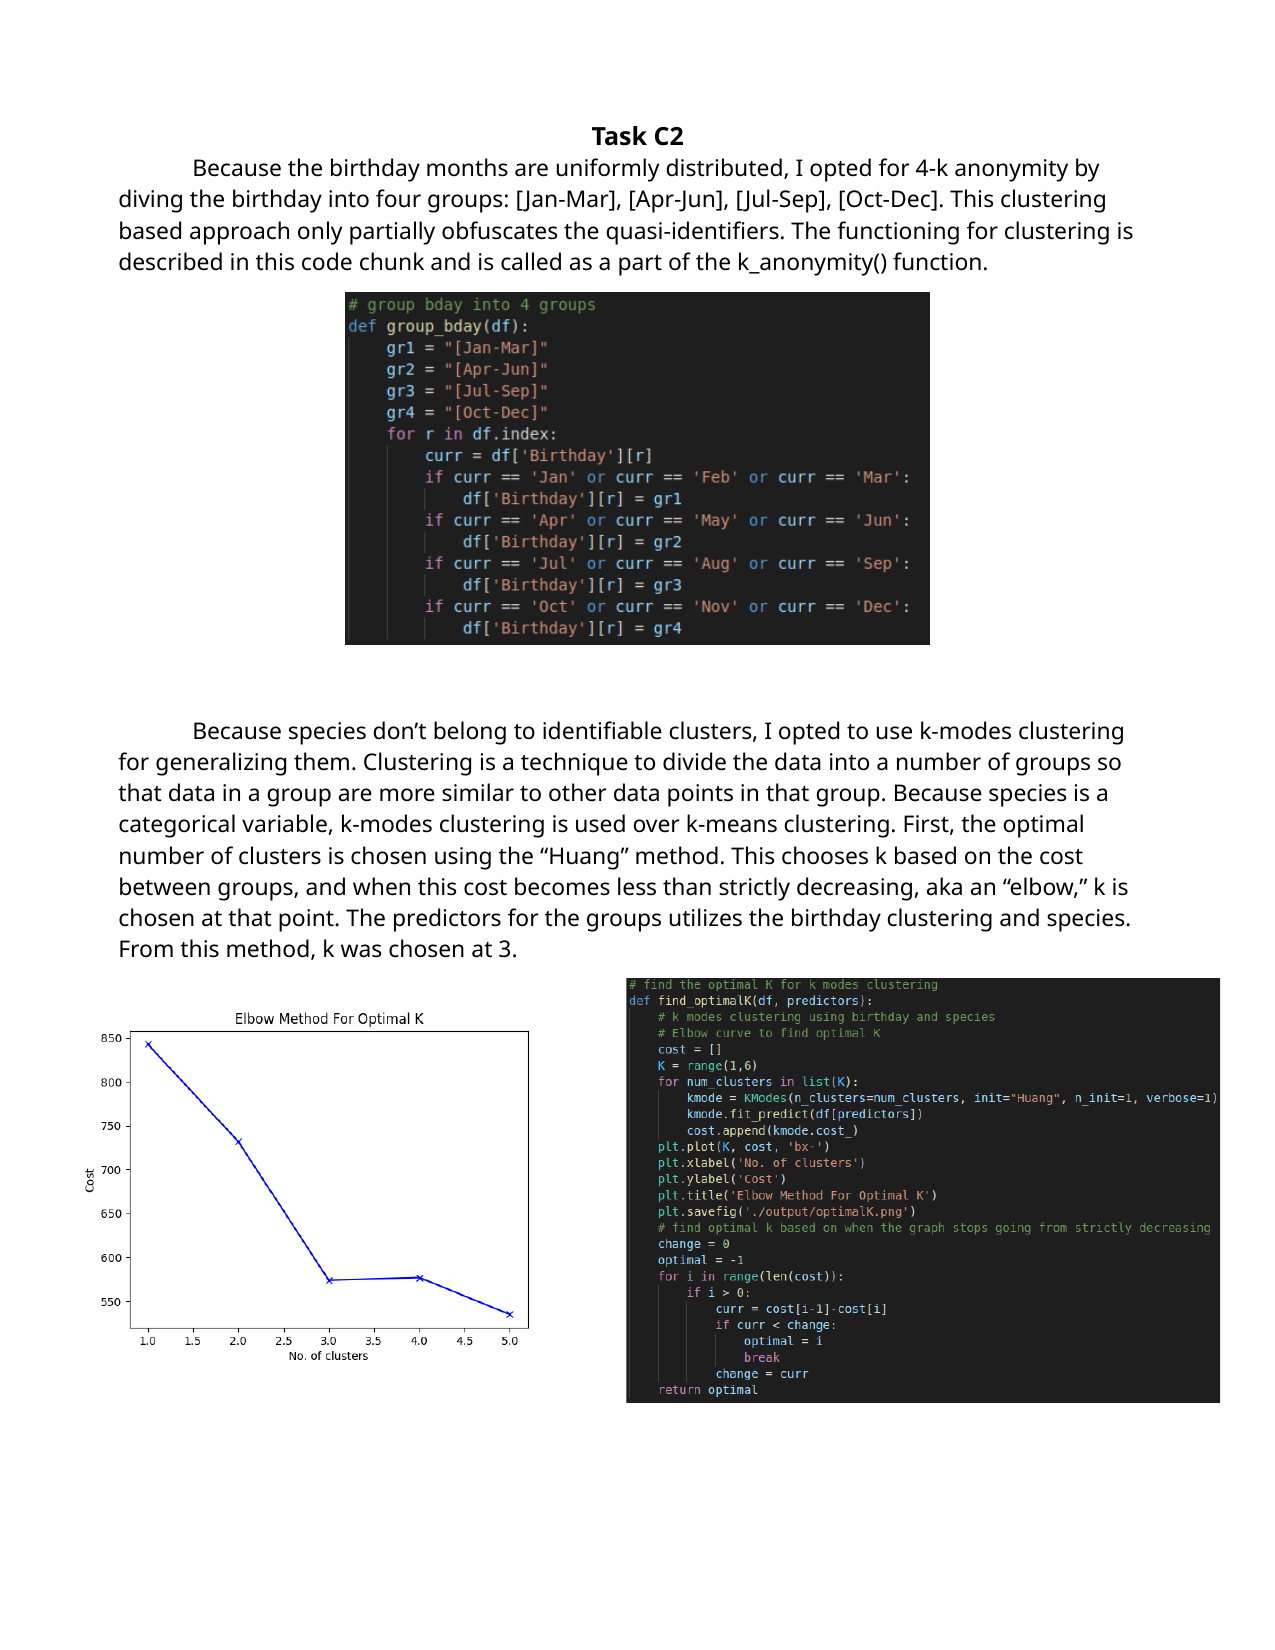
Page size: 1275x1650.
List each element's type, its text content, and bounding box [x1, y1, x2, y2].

picture [626, 978, 1221, 1403]
picture [65, 984, 579, 1370]
picture [345, 292, 930, 645]
text Because the birthday months are uniformly distributed, I opted for 4-k anonymity by diving the birthday into four groups: [Jan-Mar], [Apr-Jun], [Jul-Sep], [Oct-Dec]. This clustering based approach only partially obfuscates the quasi-identifiers. The functioning for clustering is described in this code chunk and is called as a part of the k_anonymity() function. [118, 152, 1157, 277]
text Task C2 [118, 118, 1157, 152]
text Because species don’t belong to identifiable clusters, I opted to use k-modes clustering for generalizing them. Clustering is a technique to divide the data into a number of groups so that data in a group are more similar to other data points in that group. Because species is a categorical variable, k-modes clustering is used over k-means clustering. First, the optimal number of clusters is chosen using the “Huang” method. This chooses k based on the cost between groups, and when this cost becomes less than strictly decreasing, aka an “elbow,” k is chosen at that point. The predictors for the groups utilizes the birthday clustering and species. From this method, k was chosen at 3. [118, 715, 1157, 965]
